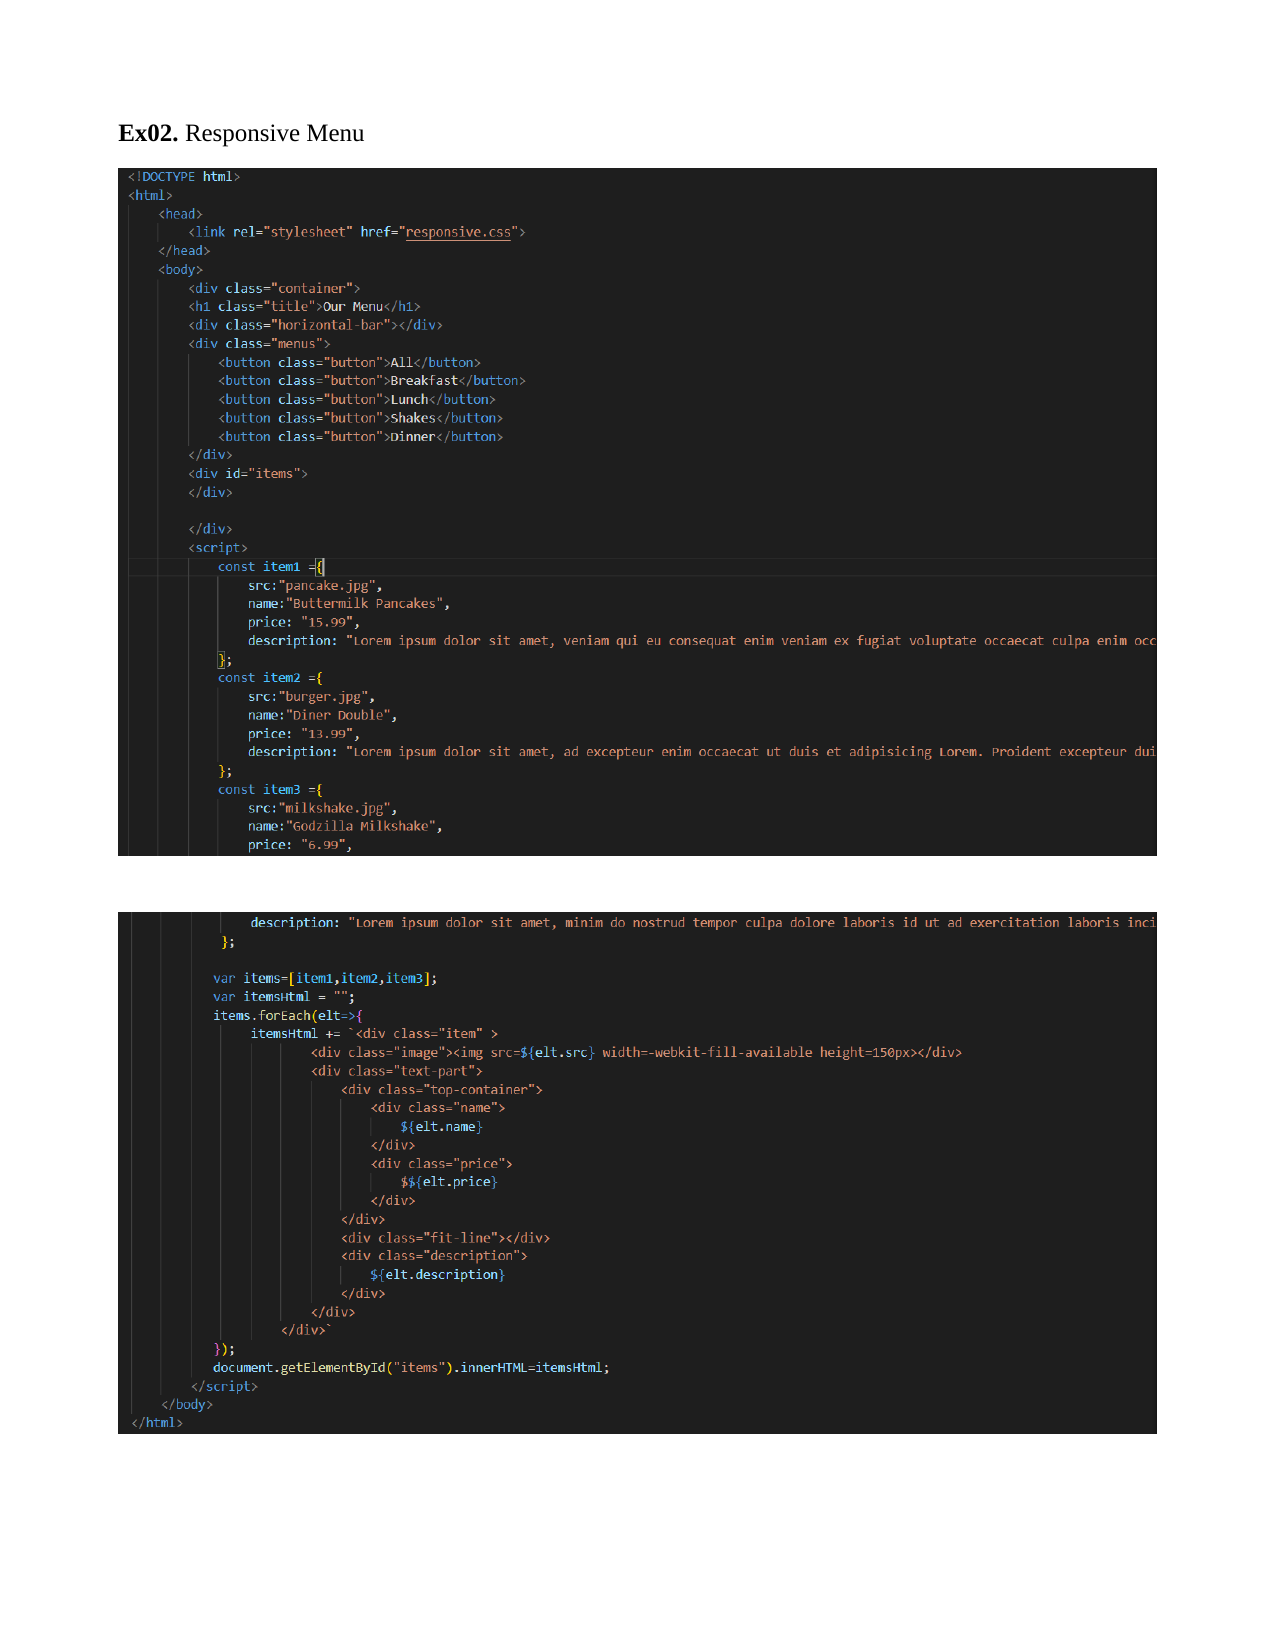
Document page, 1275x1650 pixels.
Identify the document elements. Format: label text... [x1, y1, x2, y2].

text Ex02. Responsive Menu [118, 118, 1157, 147]
picture [118, 168, 1157, 856]
picture [118, 912, 1157, 1434]
